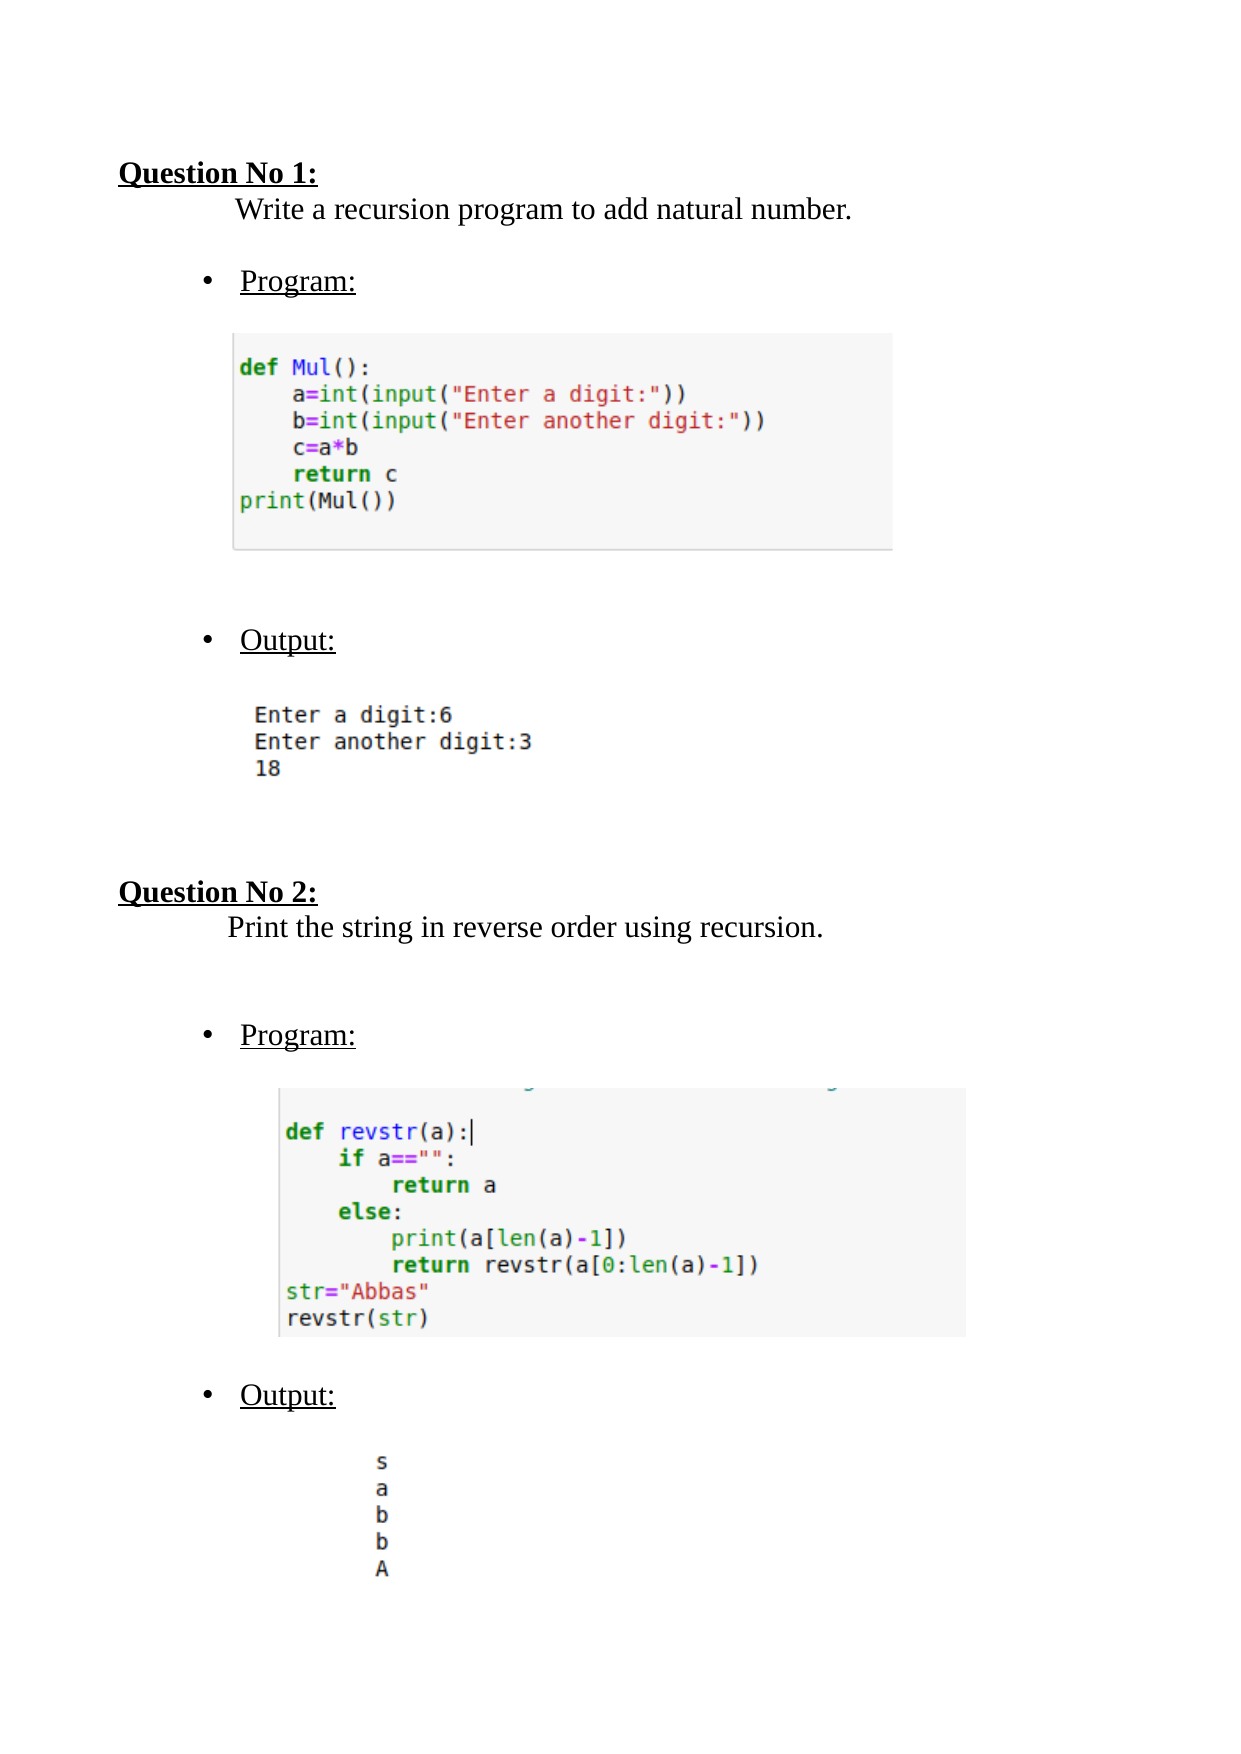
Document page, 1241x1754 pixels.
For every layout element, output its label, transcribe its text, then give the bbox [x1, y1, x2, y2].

picture [242, 693, 739, 795]
text Question No 1: [118, 154, 1122, 190]
picture [252, 1441, 551, 1586]
picture [228, 333, 893, 554]
text Write a recursion program to add natural number. [118, 190, 1122, 226]
list Output: [202, 1376, 1122, 1412]
text Print the string in reverse order using recursion. [118, 909, 1122, 945]
text Question No 2: [118, 873, 1122, 909]
list Program: [202, 262, 1122, 298]
picture [274, 1088, 967, 1337]
list Output: [202, 621, 1122, 657]
list Program: [202, 1017, 1122, 1052]
